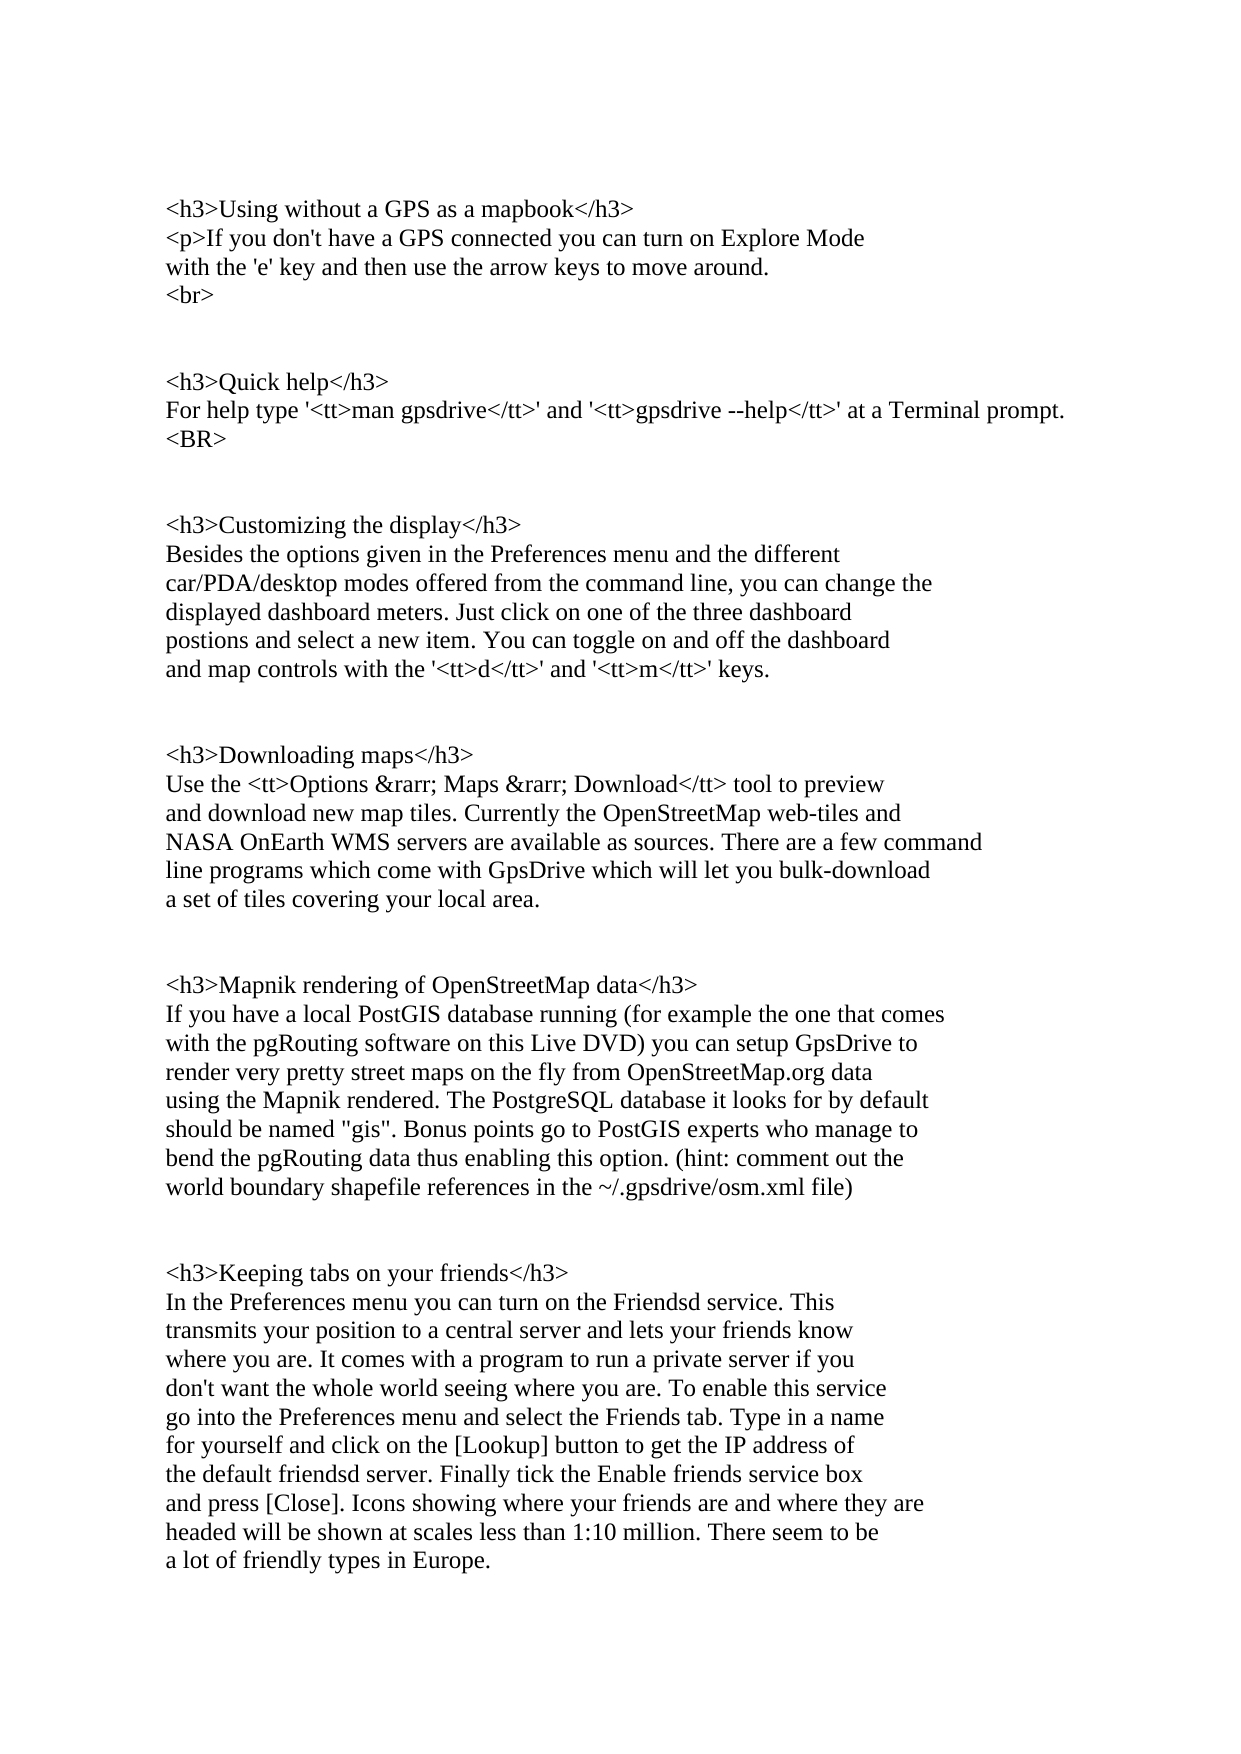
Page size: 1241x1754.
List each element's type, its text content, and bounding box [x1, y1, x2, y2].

text <h3>Downloading maps</h3> [165, 740, 1075, 769]
text headed will be shown at scales less than 1:10 million. There seem to be [165, 1517, 1075, 1545]
text render very pretty street maps on the fly from OpenStreetMap.org data [165, 1057, 1075, 1085]
text <br> [165, 280, 1075, 309]
text world boundary shapefile references in the ~/.gpsdrive/osm.xml file) [165, 1172, 1075, 1200]
text <h3>Quick help</h3> [165, 367, 1075, 395]
text <p>If you don't have a GPS connected you can turn on Explore Mode [165, 223, 1075, 252]
text displayed dashboard meters. Just click on one of the three dashboard [165, 597, 1075, 625]
text <h3>Keeping tabs on your friends</h3> [165, 1258, 1075, 1287]
text If you have a local PostGIS database running (for example the one that comes [165, 999, 1075, 1028]
text bend the pgRouting data thus enabling this option. (hint: comment out the [165, 1143, 1075, 1172]
text In the Preferences menu you can turn on the Friendsd service. This [165, 1287, 1075, 1315]
text a set of tiles covering your local area. [165, 884, 1075, 913]
text Besides the options given in the Preferences menu and the different [165, 539, 1075, 568]
text and press [Close]. Icons showing where your friends are and where they are [165, 1488, 1075, 1517]
text where you are. It comes with a program to run a private server if you [165, 1344, 1075, 1373]
text don't want the whole world seeing where you are. To enable this service [165, 1373, 1075, 1402]
text with the 'e' key and then use the arrow keys to move around. [165, 252, 1075, 280]
text and map controls with the '<tt>d</tt>' and '<tt>m</tt>' keys. [165, 654, 1075, 683]
text <h3>Using without a GPS as a mapbook</h3> [165, 194, 1075, 223]
text car/PDA/desktop modes offered from the command line, you can change the [165, 568, 1075, 597]
text Use the <tt>Options &rarr; Maps &rarr; Download</tt> tool to preview [165, 769, 1075, 798]
text should be named "gis". Bonus points go to PostGIS experts who manage to [165, 1114, 1075, 1143]
text for yourself and click on the [Lookup] button to get the IP address of [165, 1430, 1075, 1459]
text <BR> [165, 424, 1075, 453]
text <h3>Customizing the display</h3> [165, 510, 1075, 539]
text using the Mapnik rendered. The PostgreSQL database it looks for by default [165, 1085, 1075, 1114]
text NASA OnEarth WMS servers are available as sources. There are a few command [165, 827, 1075, 855]
text For help type '<tt>man gpsdrive</tt>' and '<tt>gpsdrive --help</tt>' at a Terminal prompt. [165, 395, 1075, 424]
text postions and select a new item. You can toggle on and off the dashboard [165, 625, 1075, 654]
text a lot of friendly types in Europe. [165, 1545, 1075, 1574]
text with the pgRouting software on this Live DVD) you can setup GpsDrive to [165, 1028, 1075, 1057]
text transmits your position to a central server and lets your friends know [165, 1315, 1075, 1344]
text go into the Preferences menu and select the Friends tab. Type in a name [165, 1402, 1075, 1430]
text line programs which come with GpsDrive which will let you bulk-download [165, 855, 1075, 884]
text <h3>Mapnik rendering of OpenStreetMap data</h3> [165, 970, 1075, 999]
text the default friendsd server. Finally tick the Enable friends service box [165, 1459, 1075, 1488]
text and download new map tiles. Currently the OpenStreetMap web-tiles and [165, 798, 1075, 827]
